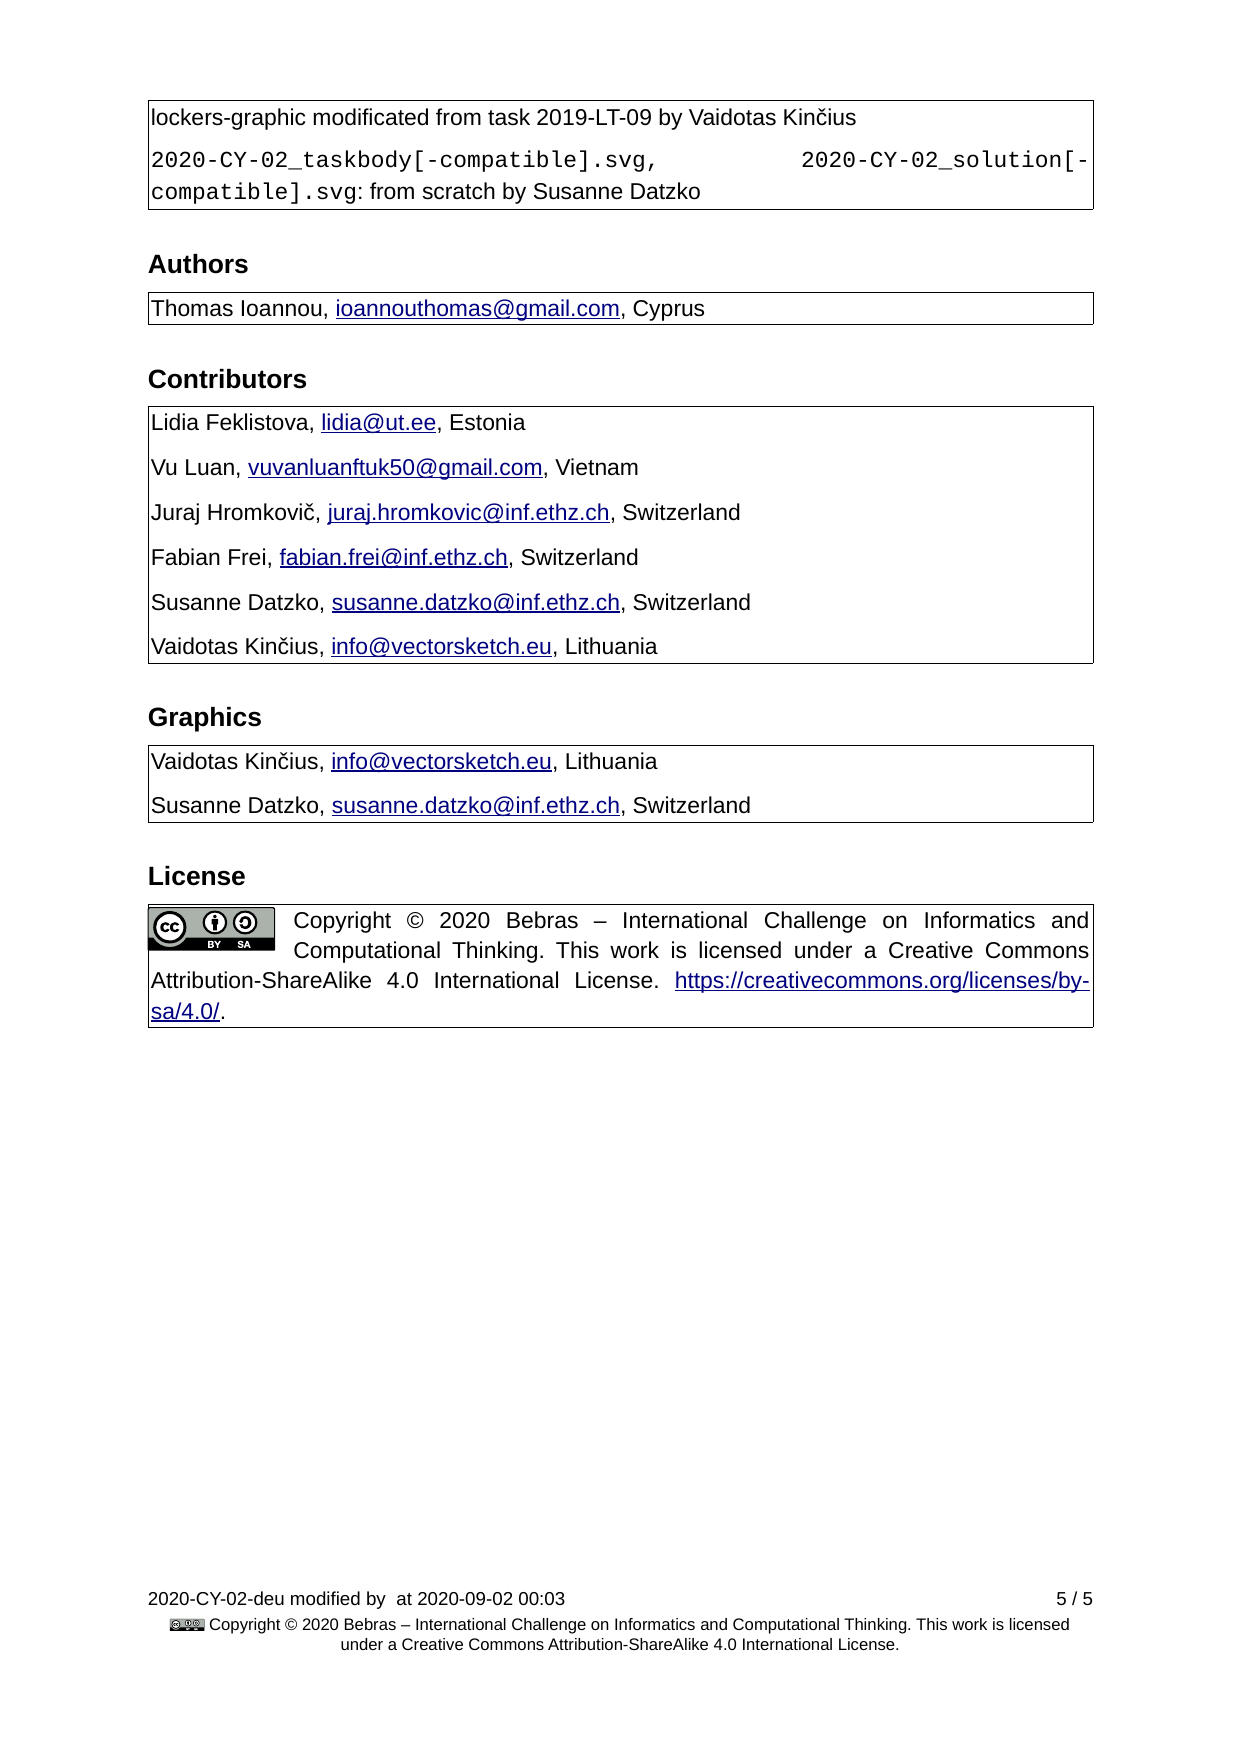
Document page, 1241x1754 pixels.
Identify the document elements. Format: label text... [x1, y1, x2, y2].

text Fabian Frei, fabian.frei@inf.ethz.ch, Switzerland [149, 541, 1093, 570]
text Vaidotas Kinčius, info@vectorsketch.eu, Lithuania [149, 630, 1093, 663]
subtitle Contributors [148, 363, 1093, 394]
text Vaidotas Kinčius, info@vectorsketch.eu, Lithuania [149, 746, 1093, 774]
text Juraj Hromkovič, juraj.hromkovic@inf.ethz.ch, Switzerland [149, 496, 1093, 525]
text 2020-CY-02_taskbody[-compatible].svg, 2020-CY-02_solution[-compatible].svg: from scratch by Susanne Datzko [149, 145, 1093, 209]
text Vu Luan, vuvanluanftuk50@gmail.com, Vietnam [149, 451, 1093, 480]
subtitle Authors [148, 249, 1093, 279]
text Lidia Feklistova, lidia@ut.ee, Estonia [149, 407, 1093, 436]
text Thomas Ioannou, ioannouthomas@gmail.com, Cyprus [149, 293, 1093, 324]
text Copyright © 2020 Bebras – International Challenge on Informatics and Computational Thinking. This work is licensed under a Creative Commons Attribution-ShareAlike 4.0 International License. https://creativecommons.org/licenses/by-sa/4.0/. [149, 905, 1093, 1027]
subtitle Graphics [148, 702, 1093, 732]
text Susanne Datzko, susanne.datzko@inf.ethz.ch, Switzerland [149, 585, 1093, 615]
text Susanne Datzko, susanne.datzko@inf.ethz.ch, Switzerland [149, 789, 1093, 822]
text lockers-graphic modificated from task 2019-LT-09 by Vaidotas Kinčius [149, 101, 1093, 130]
subtitle License [148, 861, 1093, 891]
